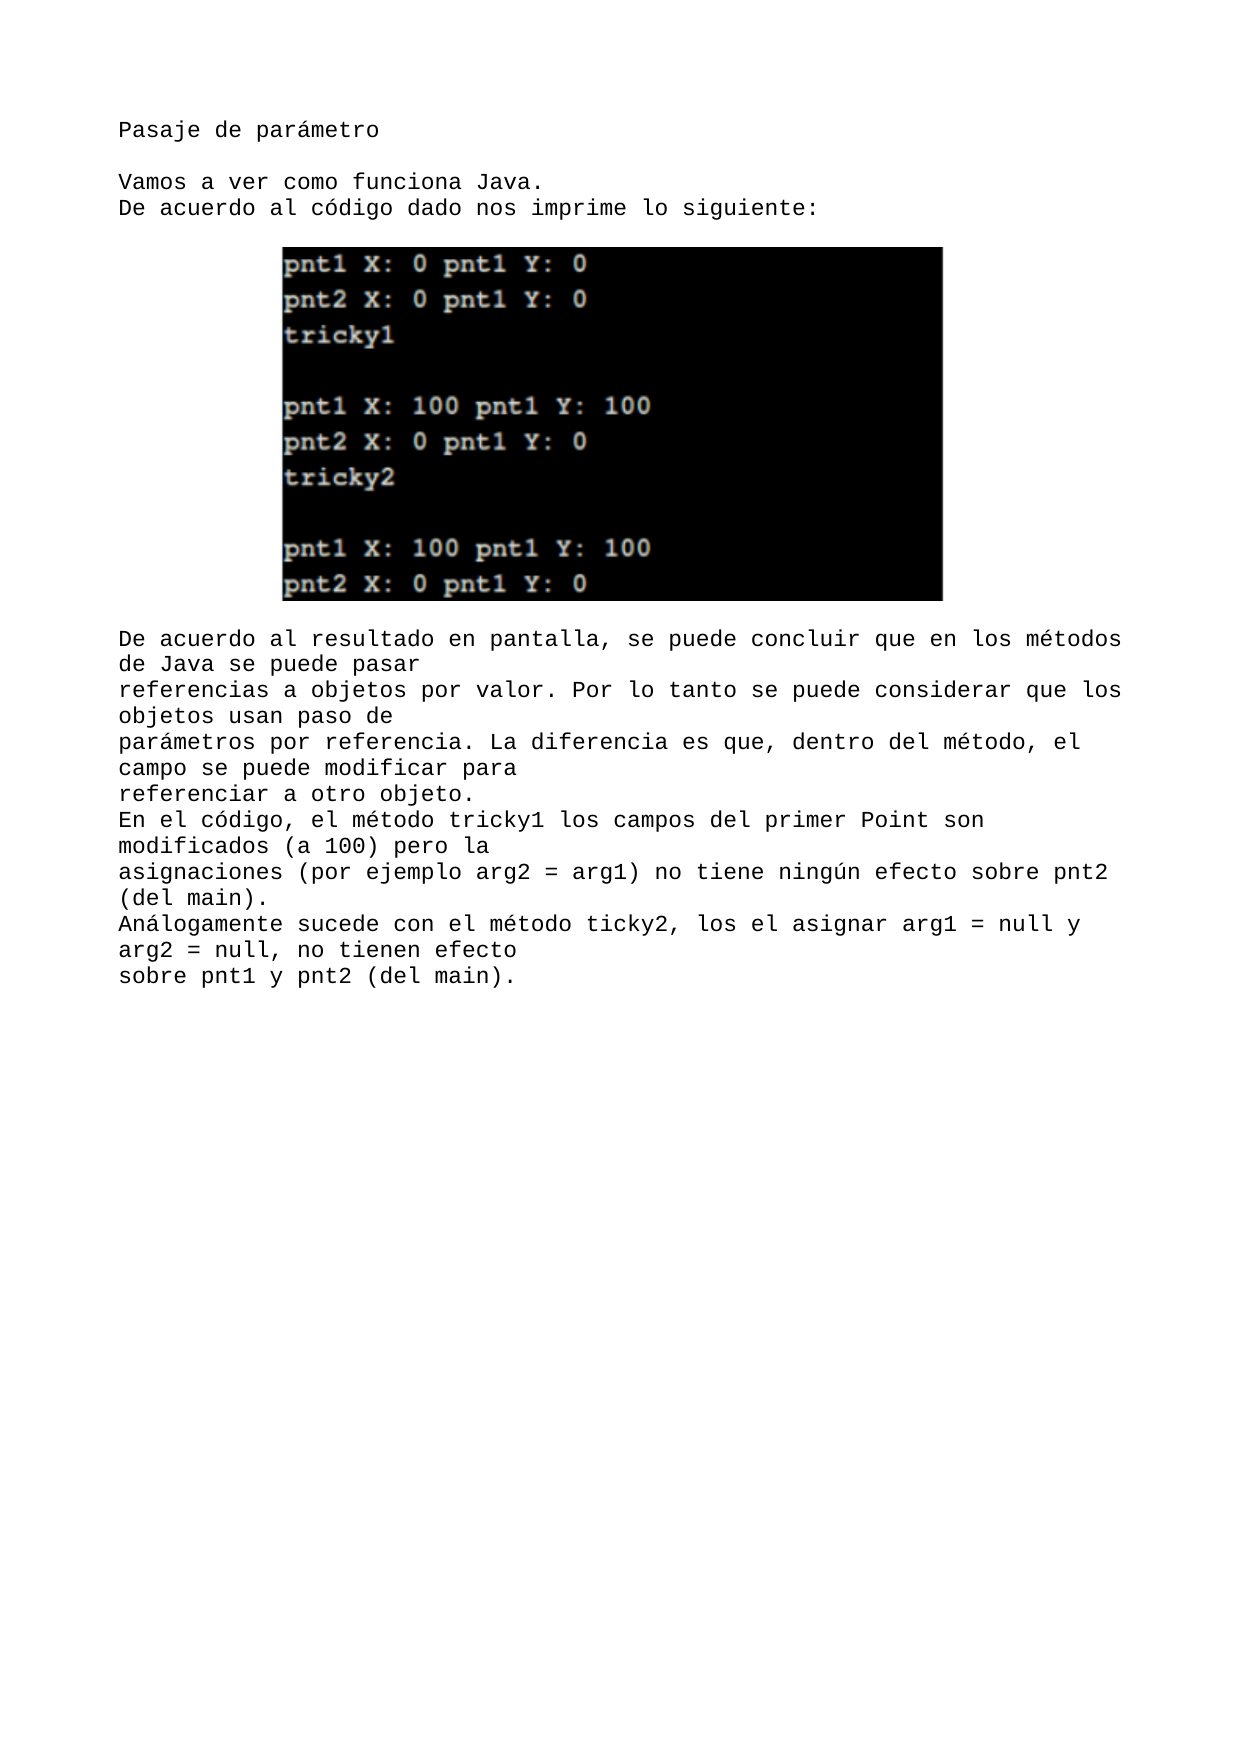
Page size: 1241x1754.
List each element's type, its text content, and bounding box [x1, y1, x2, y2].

text En el código, el método tricky1 los campos del primer Point son modificados (a 100) pero la [118, 808, 1122, 860]
text De acuerdo al código dado nos imprime lo siguiente: [118, 196, 1122, 222]
text sobre pnt1 y pnt2 (del main). [118, 964, 1122, 990]
picture [278, 247, 962, 601]
text referenciar a otro objeto. [118, 782, 1122, 808]
text Análogamente sucede con el método ticky2, los el asignar arg1 = null y arg2 = null, no tienen efecto [118, 912, 1122, 964]
text De acuerdo al resultado en pantalla, se puede concluir que en los métodos de Java se puede pasar [118, 627, 1122, 679]
text Vamos a ver como funciona Java. [118, 170, 1122, 196]
text parámetros por referencia. La diferencia es que, dentro del método, el campo se puede modificar para [118, 731, 1122, 782]
text Pasaje de parámetro [118, 118, 1122, 144]
text referencias a objetos por valor. Por lo tanto se puede considerar que los objetos usan paso de [118, 679, 1122, 731]
text asignaciones (por ejemplo arg2 = arg1) no tiene ningún efecto sobre pnt2 (del main). [118, 860, 1122, 912]
